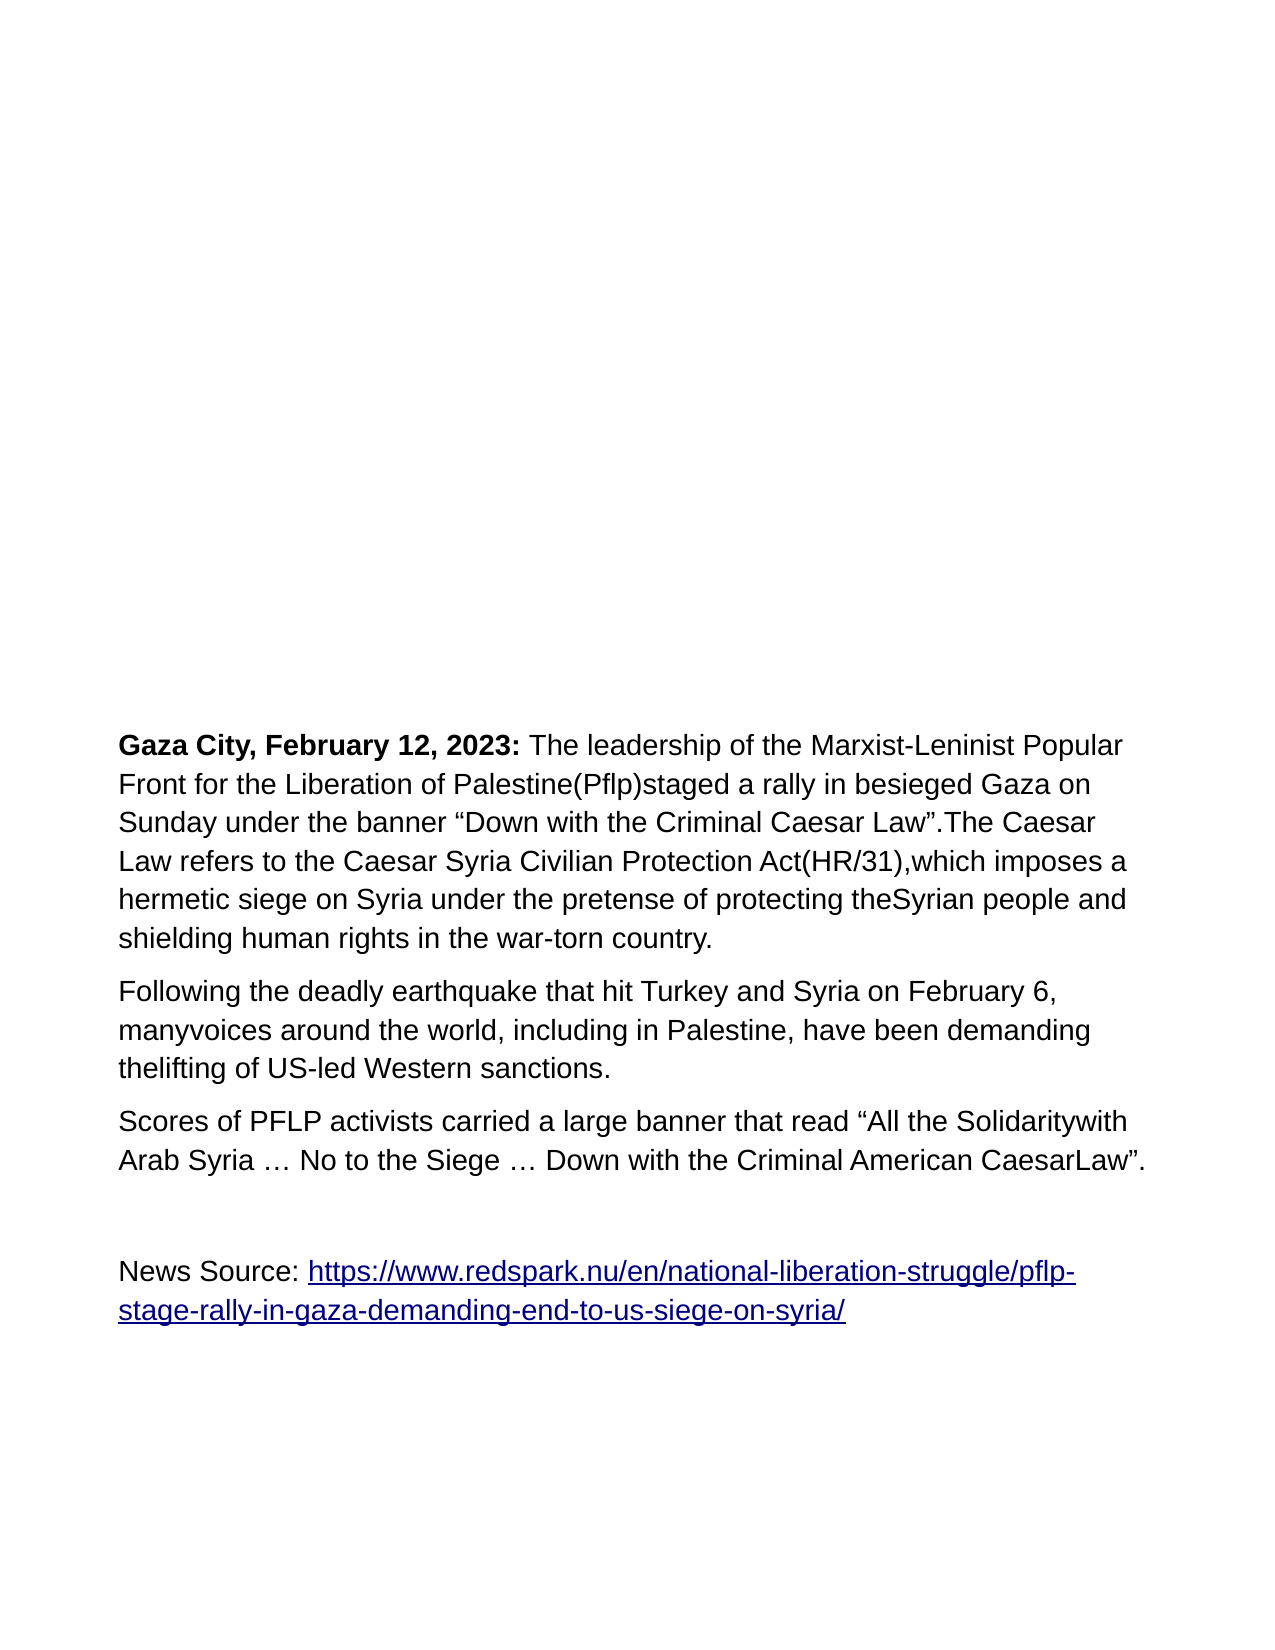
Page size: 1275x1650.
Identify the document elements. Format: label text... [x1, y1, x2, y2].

text Following the deadly earthquake that hit Turkey and Syria on February 6, manyvoices around the world, including in Palestine, have been demanding thelifting of US-led Western sanctions. [118, 974, 1157, 1085]
text Gaza City, February 12, 2023: The leadership of the Marxist-Leninist Popular Front for the Liberation of Palestine(Pflp)staged a rally in besieged Gaza on Sunday under the banner “Down with the Criminal Caesar Law”.The Caesar Law refers to the Caesar Syria Civilian Protection Act(HR/31),which imposes a hermetic siege on Syria under the pretense of protecting theSyrian people and shielding human rights in the war-torn country. [118, 118, 1157, 954]
text Scores of PFLP activists carried a large banner that read “All the Solidaritywith Arab Syria … No to the Siege … Down with the Criminal American CaesarLaw”. [118, 1104, 1157, 1176]
text News Source: https://www.redspark.nu/en/national-liberation-struggle/pflp-stage-rally-in-gaza-demanding-end-to-us-siege-on-syria/ [118, 1254, 1157, 1326]
text Source : https://www.palestinechronicle.com/palestines-socialists-call-for-> end-to-criminal-american-siege-on-syria/ [177, 1196, 1098, 1225]
